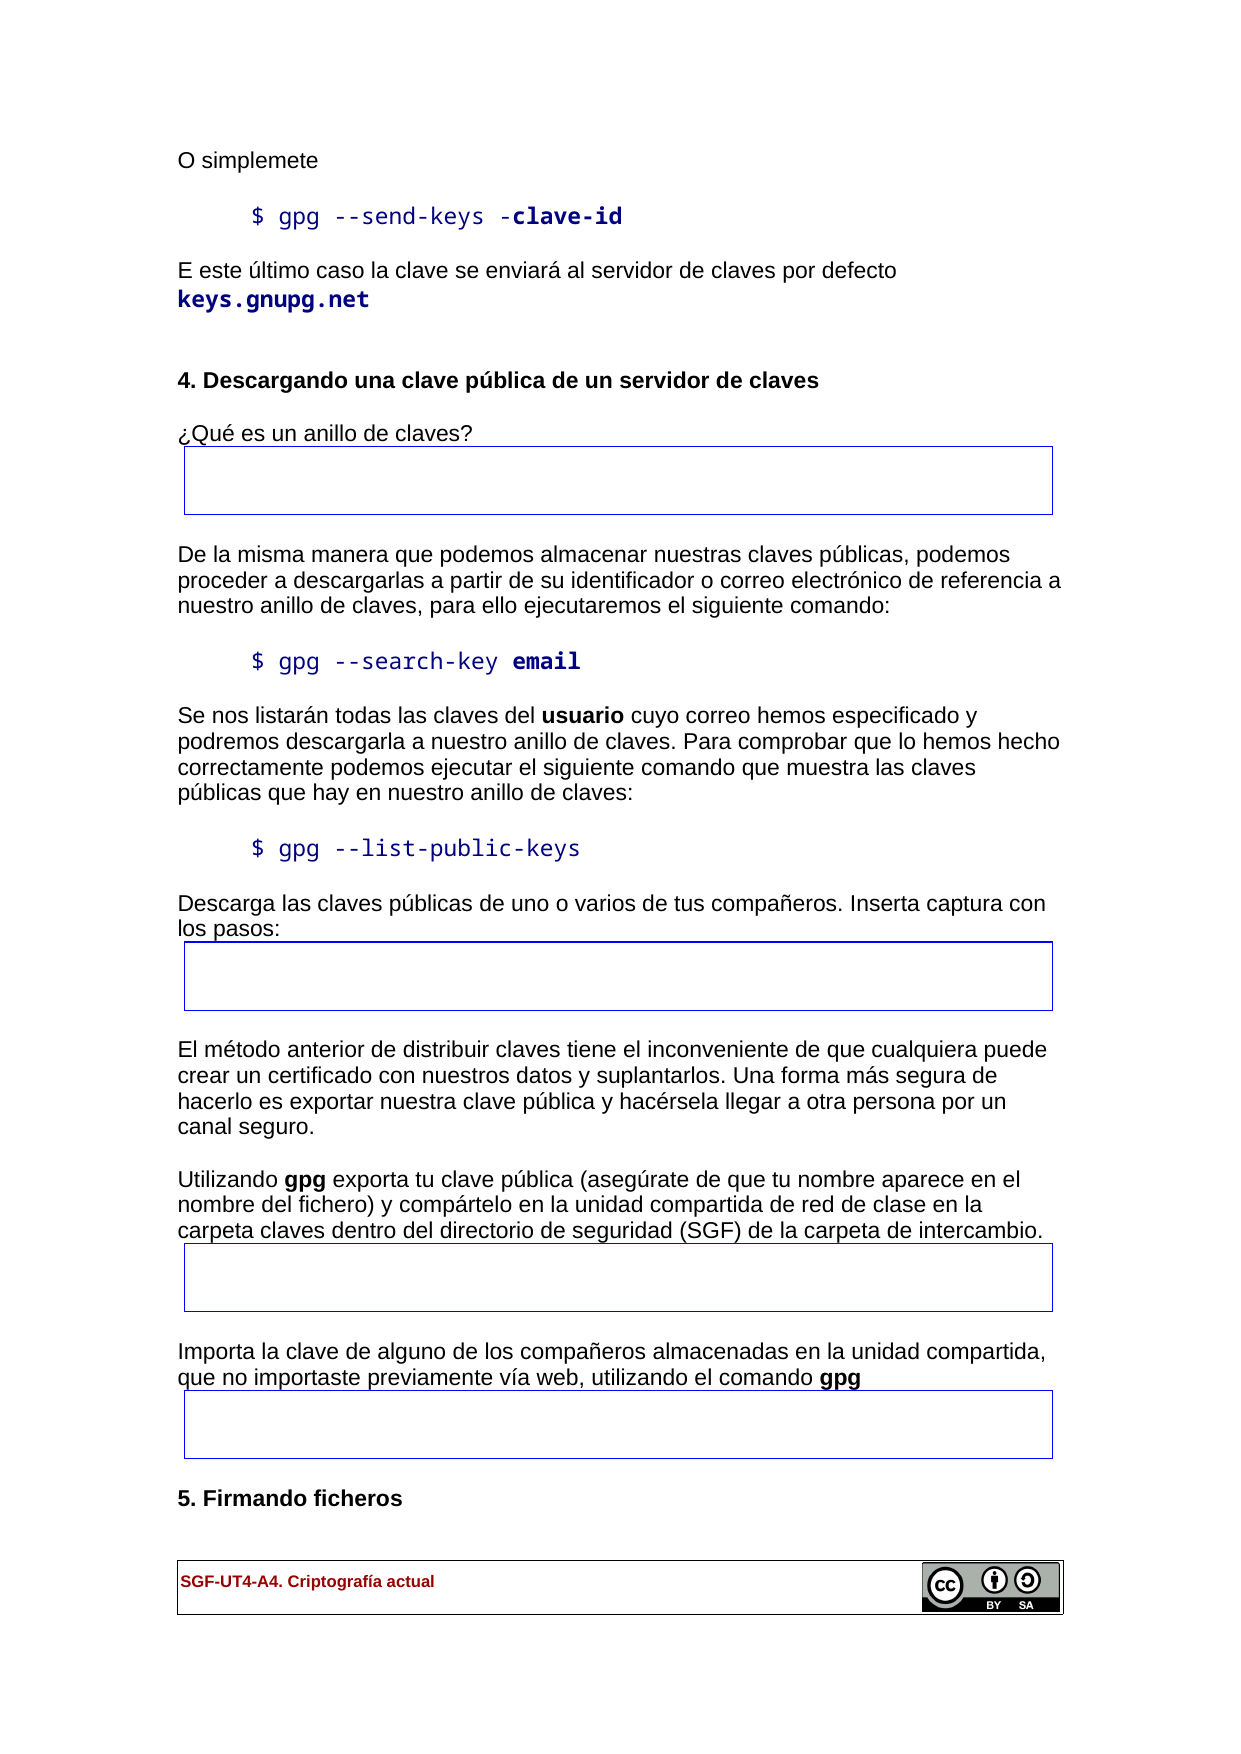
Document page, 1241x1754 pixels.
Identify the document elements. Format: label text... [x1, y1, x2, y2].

text Se nos listarán todas las claves del usuario cuyo correo hemos especificado y podremos descargarla a nuestro anillo de claves. Para comprobar que lo hemos hecho correctamente podemos ejecutar el siguiente comando que muestra las claves públicas que hay en nuestro anillo de claves: [177, 703, 1063, 806]
text $ gpg --list-public-keys [251, 832, 1063, 863]
text ¿Qué es un anillo de claves? [177, 420, 1063, 446]
table_header [185, 1244, 1052, 1311]
table_header [185, 447, 1052, 514]
text $ gpg --send-keys -clave-id [251, 200, 1063, 231]
text Importa la clave de alguno de los compañeros almacenadas en la unidad compartida, que no importaste previamente vía web, utilizando el comando gpg [177, 1339, 1063, 1390]
text El método anterior de distribuir claves tiene el inconveniente de que cualquiera puede crear un certificado con nuestros datos y suplantarlos. Una forma más segura de hacerlo es exportar nuestra clave pública y hacérsela llegar a otra persona por un canal seguro. [177, 1037, 1063, 1140]
text 5. Firmando ficheros [177, 1486, 1063, 1512]
picture [922, 1562, 1060, 1612]
text E este último caso la clave se enviará al servidor de claves por defecto keys.gnupg.net [177, 258, 1063, 315]
text $ gpg --search-key email [251, 645, 1063, 676]
text Utilizando gpg exporta tu clave pública (asegúrate de que tu nombre aparece en el nombre del fichero) y compártelo en la unidad compartida de red de clase en la carpeta claves dentro del directorio de seguridad (SGF) de la carpeta de intercambio. [177, 1166, 1063, 1243]
table_header [185, 1391, 1052, 1458]
text O simplemete [177, 148, 1063, 173]
text Descarga las claves públicas de uno o varios de tus compañeros. Inserta captura con los pasos: [177, 890, 1063, 941]
table_header [185, 943, 1052, 1009]
text 4. Descargando una clave pública de un servidor de claves [177, 368, 1063, 394]
text De la misma manera que podemos almacenar nuestras claves públicas, podemos proceder a descargarlas a partir de su identificador o correo electrónico de referencia a nuestro anillo de claves, para ello ejecutaremos el siguiente comando: [177, 542, 1063, 618]
